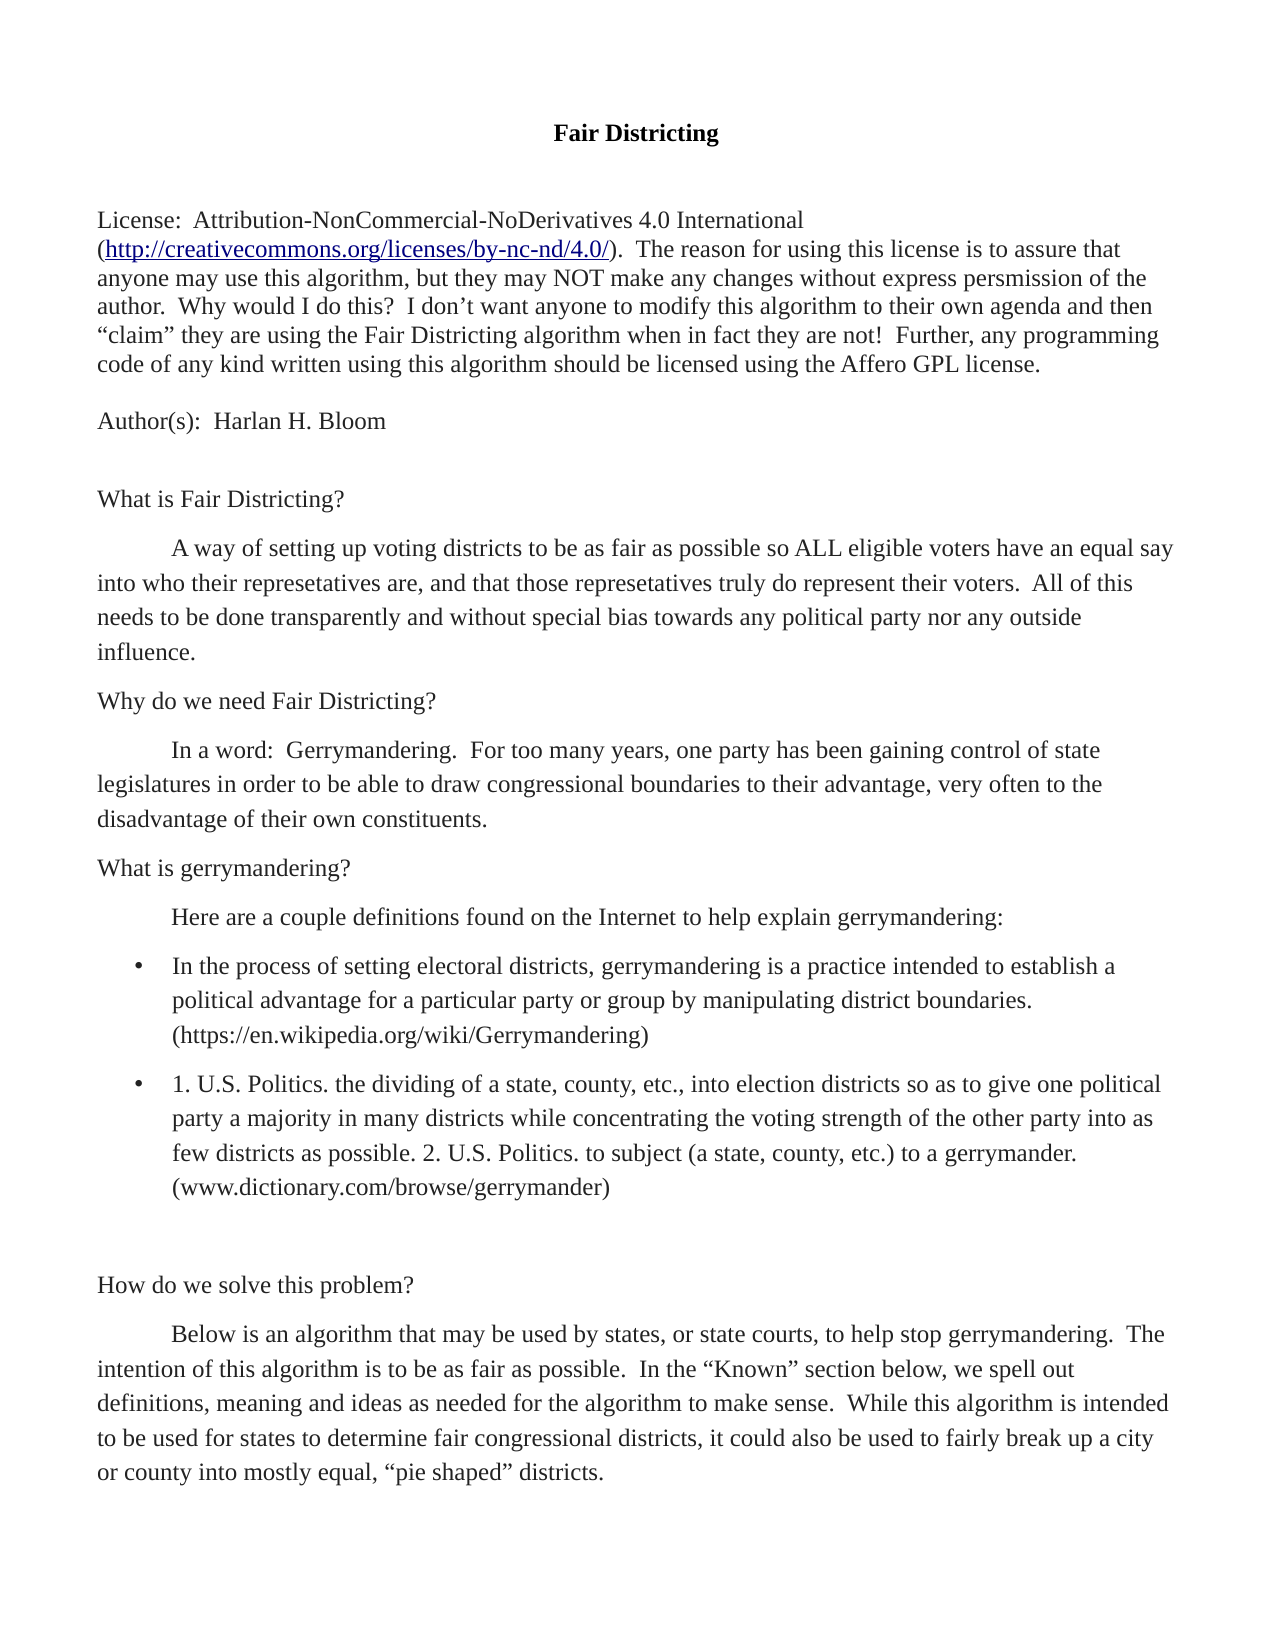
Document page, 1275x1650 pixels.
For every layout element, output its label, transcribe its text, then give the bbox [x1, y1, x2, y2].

text How do we solve this problem? [97, 1271, 1175, 1299]
text Below is an algorithm that may be used by states, or state courts, to help stop gerrymandering. The intention of this algorithm is to be as fair as possible. In the “Known” section below, we spell out definitions, meaning and ideas as needed for the algorithm to make sense. While this algorithm is intended to be used for states to determine fair congressional districts, it could also be used to fairly break up a city or county into mostly equal, “pie shaped” districts. [97, 1319, 1175, 1486]
list 1. U.S. Politics. the dividing of a state, county, etc., into election districts so as to give one political party a majority in many districts while concentrating the voting strength of the other party into as few districts as possible. 2. U.S. Politics. to subject (a state, county, etc.) to a gerrymander. (www.dictionary.com/browse/gerrymander) [134, 1069, 1175, 1201]
text What is Fair Districting? [97, 484, 1175, 513]
text A way of setting up voting districts to be as fair as possible so ALL eligible voters have an equal say into who their represetatives are, and that those represetatives truly do represent their voters. All of this needs to be done transparently and without special bias towards any political party nor any outside influence. [97, 533, 1175, 665]
text What is gerrymandering? [97, 853, 1175, 882]
text License: Attribution-NonCommercial-NoDerivatives 4.0 International (http://creativecommons.org/licenses/by-nc-nd/4.0/). The reason for using this license is to assure that anyone may use this algorithm, but they may NOT make any changes without express persmission of the author. Why would I do this? I don’t want anyone to modify this algorithm to their own agenda and then “claim” they are using the Fair Districting algorithm when in fact they are not! Further, any programming code of any kind written using this algorithm should be licensed using the Affero GPL license. [97, 205, 1175, 378]
text In a word: Gerrymandering. For too many years, one party has been gaining control of state legislatures in order to be able to draw congressional boundaries to their advantage, very often to the disadvantage of their own constituents. [97, 735, 1175, 832]
text Here are a couple definitions found on the Internet to help explain gerrymandering: [97, 902, 1175, 931]
text Author(s): Harlan H. Bloom [97, 406, 1175, 435]
text Why do we need Fair Districting? [97, 686, 1175, 714]
list In the process of setting electoral districts, gerrymandering is a practice intended to establish a political advantage for a particular party or group by manipulating district boundaries. (https://en.wikipedia.org/wiki/Gerrymandering) [134, 951, 1175, 1049]
